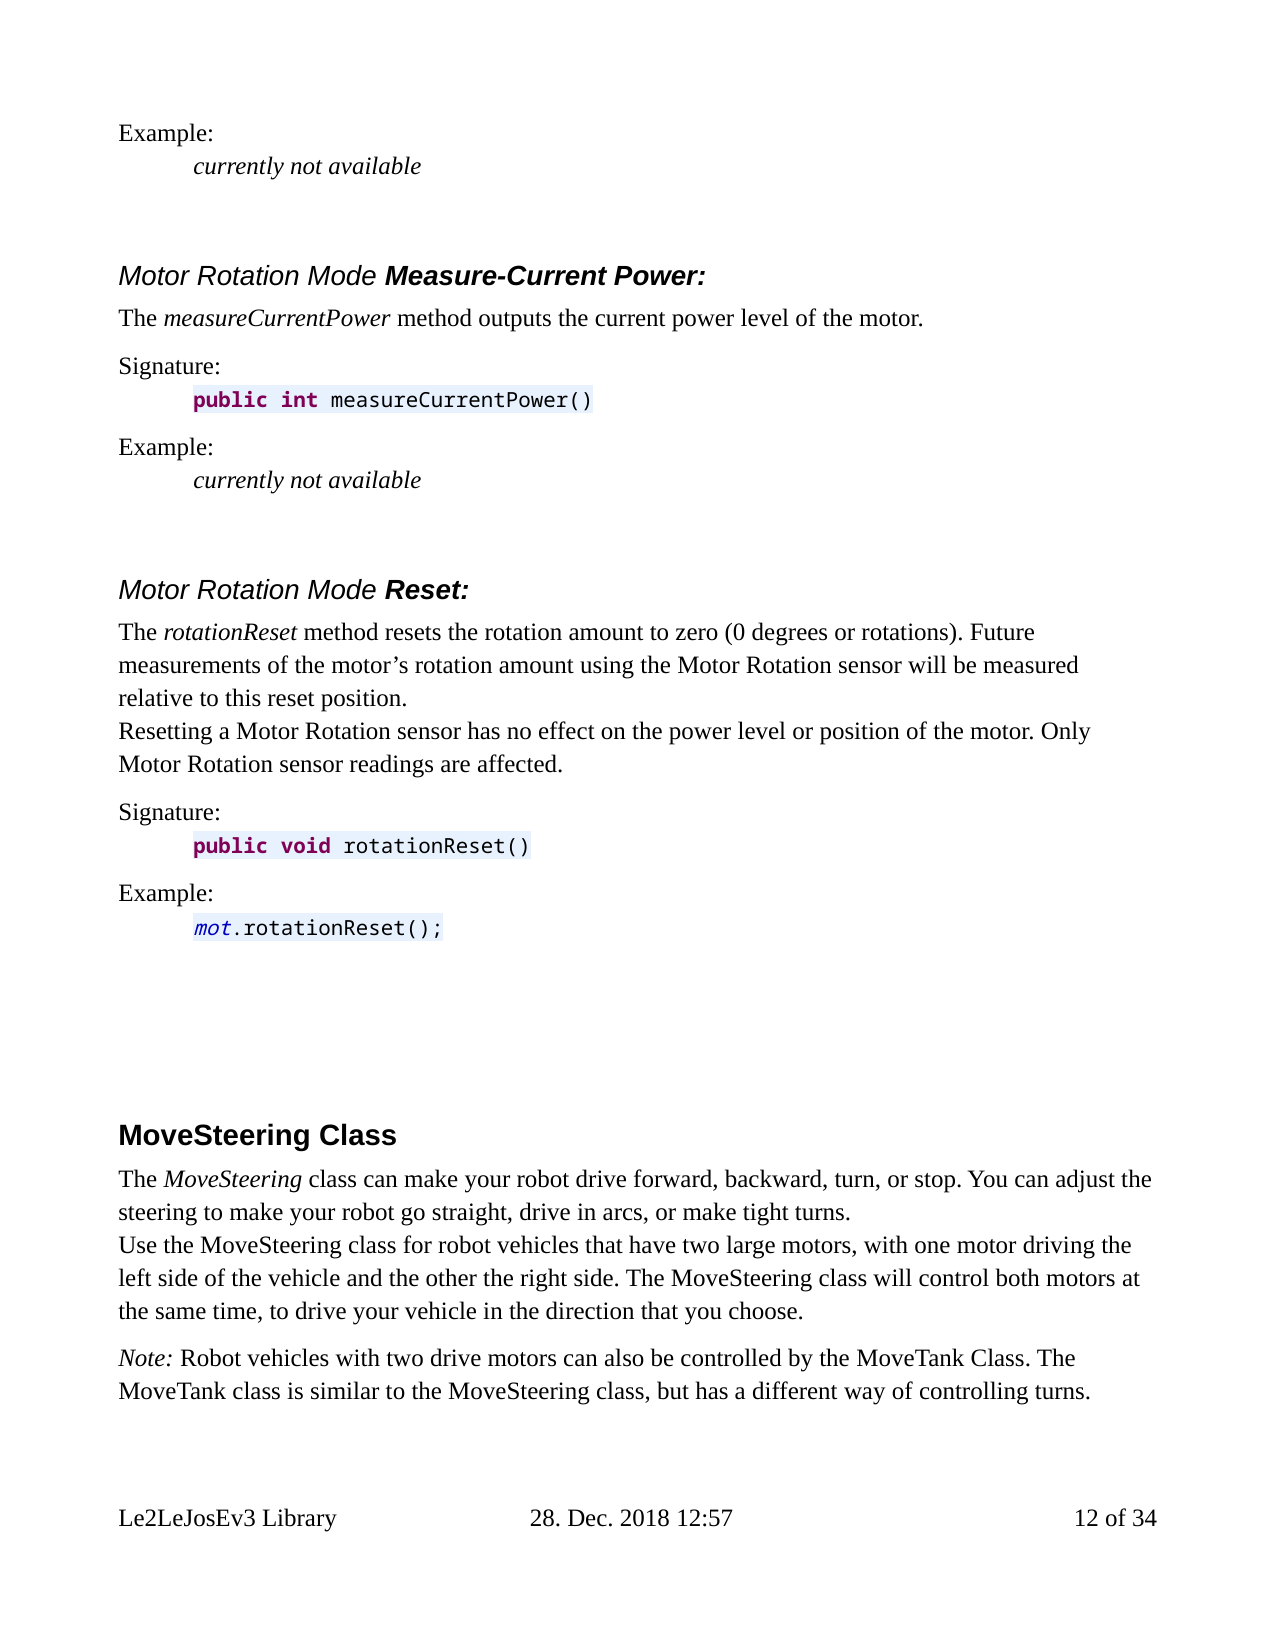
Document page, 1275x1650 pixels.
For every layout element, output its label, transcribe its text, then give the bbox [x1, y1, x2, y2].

text Example: currently not available [118, 432, 1157, 494]
text Signature: public int measureCurrentPower() [118, 351, 1157, 413]
text The rotationReset method resets the rotation amount to zero (0 degrees or rotations). Future measurements of the motor’s rotation amount using the Motor Rotation sensor will be measured relative to this reset position. Resetting a Motor Rotation sensor has no effect on the power level or position of the motor. Only Motor Rotation sensor readings are affected. [118, 617, 1157, 778]
subtitle Motor Rotation Mode Measure-Current Power: [118, 259, 1157, 291]
text The measureCurrentPower method outputs the current power level of the motor. [118, 303, 1157, 332]
text Signature: public void rotationReset() [118, 797, 1157, 859]
subtitle Motor Rotation Mode Reset: [118, 573, 1157, 605]
text The MoveSteering class can make your robot drive forward, backward, turn, or stop. You can adjust the steering to make your robot go straight, drive in arcs, or make tight turns. Use the MoveSteering class for robot vehicles that have two large motors, with one motor driving the left side of the vehicle and the other the right side. The MoveSteering class will control both motors at the same time, to drive your vehicle in the direction that you choose. [118, 1164, 1157, 1324]
text Example: currently not available [118, 118, 1157, 180]
text Example: mot.rotationReset(); [118, 878, 1157, 941]
text Note: Robot vehicles with two drive motors can also be controlled by the MoveTank Class. The MoveTank class is similar to the MoveSteering class, but has a different way of controlling turns. [118, 1343, 1157, 1405]
subtitle MoveSteering Class [118, 1117, 1157, 1151]
